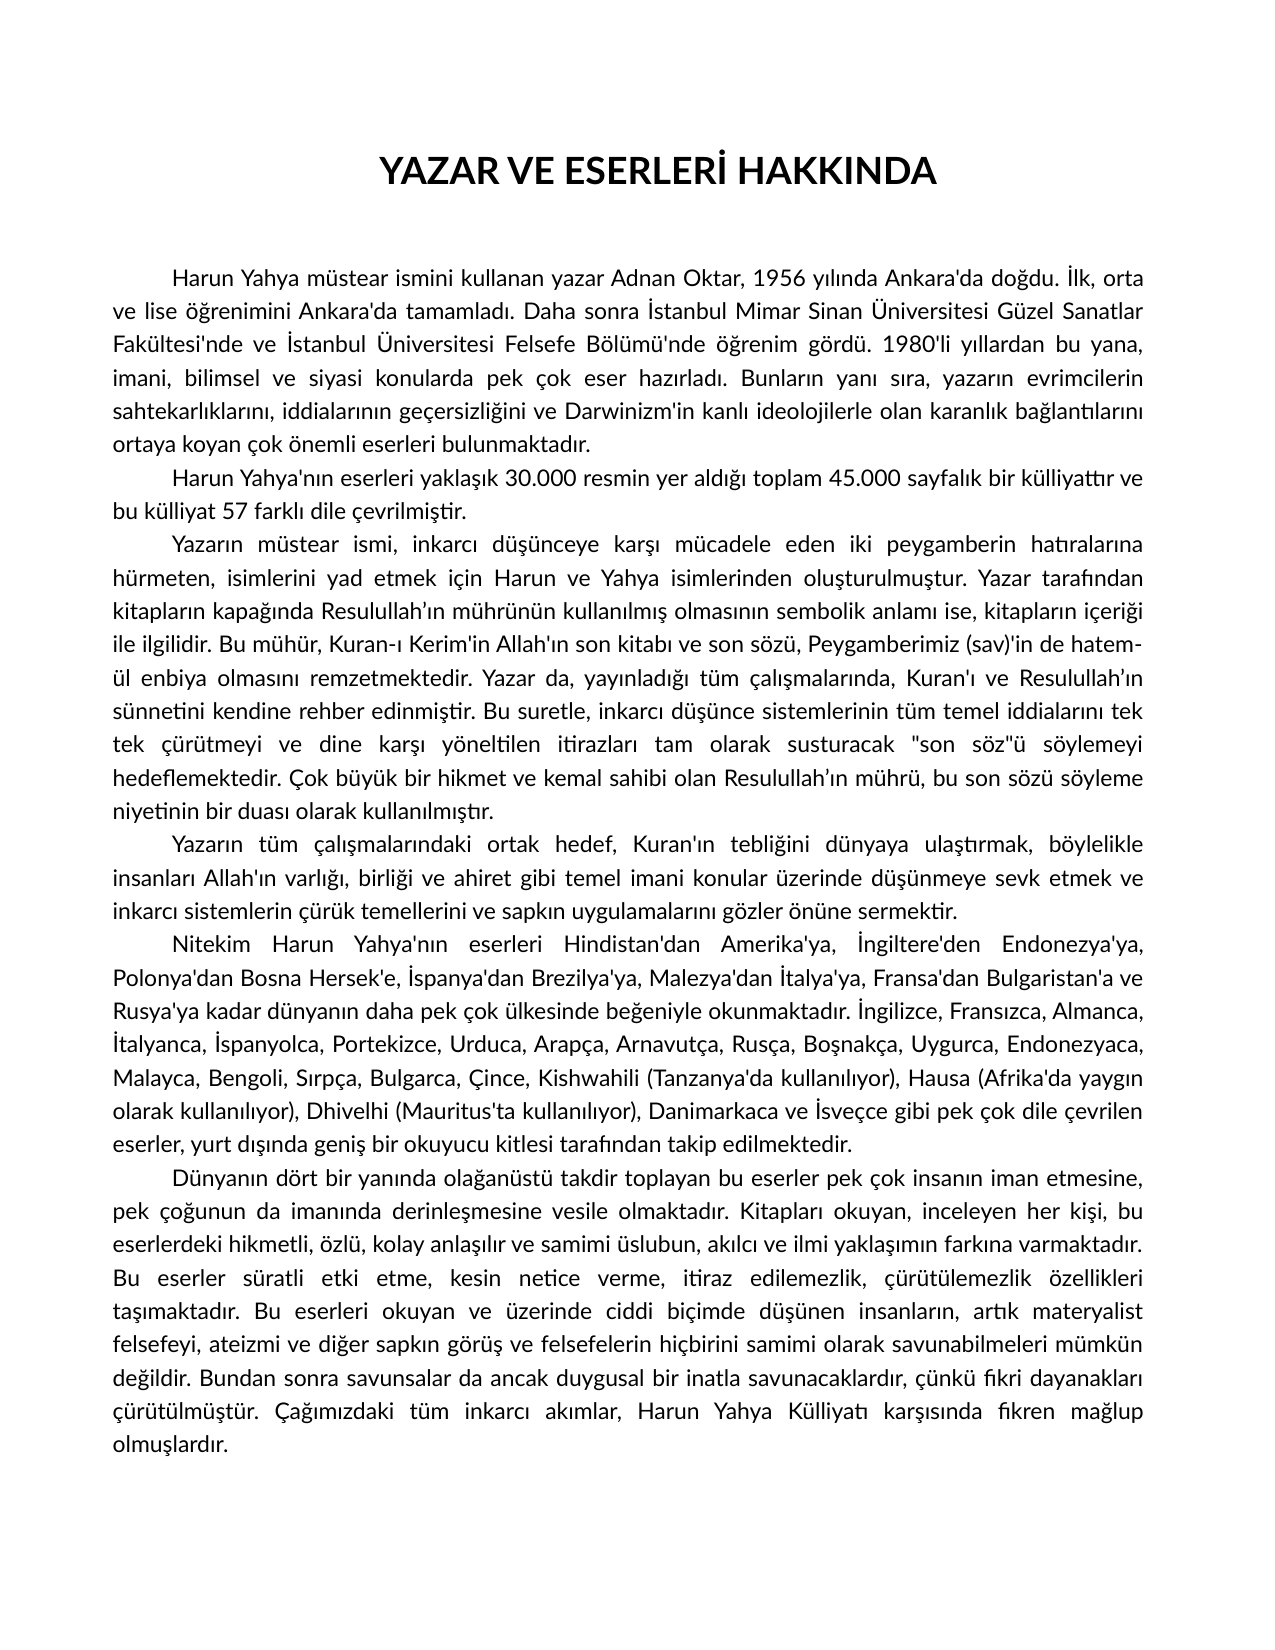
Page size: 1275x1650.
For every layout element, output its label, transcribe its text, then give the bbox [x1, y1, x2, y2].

text Yazarın tüm çalışmalarındaki ortak hedef, Kuran'ın tebliğini dünyaya ulaştırmak, böylelikle insanları Allah'ın varlığı, birliği ve ahiret gibi temel imani konular üzerinde düşünmeye sevk etmek ve inkarcı sistemlerin çürük temellerini ve sapkın uygulamalarını gözler önüne sermektir. [112, 826, 1145, 926]
text Dünyanın dört bir yanında olağanüstü takdir toplayan bu eserler pek çok insanın iman etmesine, pek çoğunun da imanında derinleşmesine vesile olmaktadır. Kitapları okuyan, inceleyen her kişi, bu eserlerdeki hikmetli, özlü, kolay anlaşılır ve samimi üslubun, akılcı ve ilmi yaklaşımın farkına varmaktadır. Bu eserler süratli etki etme, kesin netice verme, itiraz edilemezlik, çürütülemezlik özellikleri taşımaktadır. Bu eserleri okuyan ve üzerinde ciddi biçimde düşünen insanların, artık materyalist felsefeyi, ateizmi ve diğer sapkın görüş ve felsefelerin hiçbirini samimi olarak savunabilmeleri mümkün değildir. Bundan sonra savunsalar da ancak duygusal bir inatla savunacaklardır, çünkü fikri dayanakları çürütülmüştür. Çağımızdaki tüm inkarcı akımlar, Harun Yahya Külliyatı karşısında fikren mağlup olmuşlardır. [112, 1159, 1145, 1459]
text Nitekim Harun Yahya'nın eserleri Hindistan'dan Amerika'ya, İngiltere'den Endonezya'ya, Polonya'dan Bosna Hersek'e, İspanya'dan Brezilya'ya, Malezya'dan İtalya'ya, Fransa'dan Bulgaristan'a ve Rusya'ya kadar dünyanın daha pek çok ülkesinde beğeniyle okunmaktadır. İngilizce, Fransızca, Almanca, İtalyanca, İspanyolca, Portekizce, Urduca, Arapça, Arnavutça, Rusça, Boşnakça, Uygurca, Endonezyaca, Malayca, Bengoli, Sırpça, Bulgarca, Çince, Kishwahili (Tanzanya'da kullanılıyor), Hausa (Afrika'da yaygın olarak kullanılıyor), Dhivelhi (Mauritus'ta kullanılıyor), Danimarkaca ve İsveçce gibi pek çok dile çevrilen eserler, yurt dışında geniş bir okuyucu kitlesi tarafından takip edilmektedir. [112, 926, 1145, 1159]
text YAZAR VE ESERLERİ HAKKINDA [172, 148, 1145, 193]
text Harun Yahya müstear ismini kullanan yazar Adnan Oktar, 1956 yılında Ankara'da doğdu. İlk, orta ve lise öğrenimini Ankara'da tamamladı. Daha sonra İstanbul Mimar Sinan Üniversitesi Güzel Sanatlar Fakültesi'nde ve İstanbul Üniversitesi Felsefe Bölümü'nde öğrenim gördü. 1980'li yıllardan bu yana, imani, bilimsel ve siyasi konularda pek çok eser hazırladı. Bunların yanı sıra, yazarın evrimcilerin sahtekarlıklarını, iddialarının geçersizliğini ve Darwinizm'in kanlı ideolojilerle olan karanlık bağlantılarını ortaya koyan çok önemli eserleri bulunmaktadır. [112, 259, 1145, 459]
text Yazarın müstear ismi, inkarcı düşünceye karşı mücadele eden iki peygamberin hatıralarına hürmeten, isimlerini yad etmek için Harun ve Yahya isimlerinden oluşturulmuştur. Yazar tarafından kitapların kapağında Resulullah’ın mührünün kullanılmış olmasının sembolik anlamı ise, kitapların içeriği ile ilgilidir. Bu mühür, Kuran-ı Kerim'in Allah'ın son kitabı ve son sözü, Peygamberimiz (sav)'in de hatem-ül enbiya olmasını remzetmektedir. Yazar da, yayınladığı tüm çalışmalarında, Kuran'ı ve Resulullah’ın sünnetini kendine rehber edinmiştir. Bu suretle, inkarcı düşünce sistemlerinin tüm temel iddialarını tek tek çürütmeyi ve dine karşı yöneltilen itirazları tam olarak susturacak "son söz"ü söylemeyi hedeflemektedir. Çok büyük bir hikmet ve kemal sahibi olan Resulullah’ın mührü, bu son sözü söyleme niyetinin bir duası olarak kullanılmıştır. [112, 526, 1145, 826]
text Harun Yahya'nın eserleri yaklaşık 30.000 resmin yer aldığı toplam 45.000 sayfalık bir külliyattır ve bu külliyat 57 farklı dile çevrilmiştir. [112, 459, 1145, 526]
